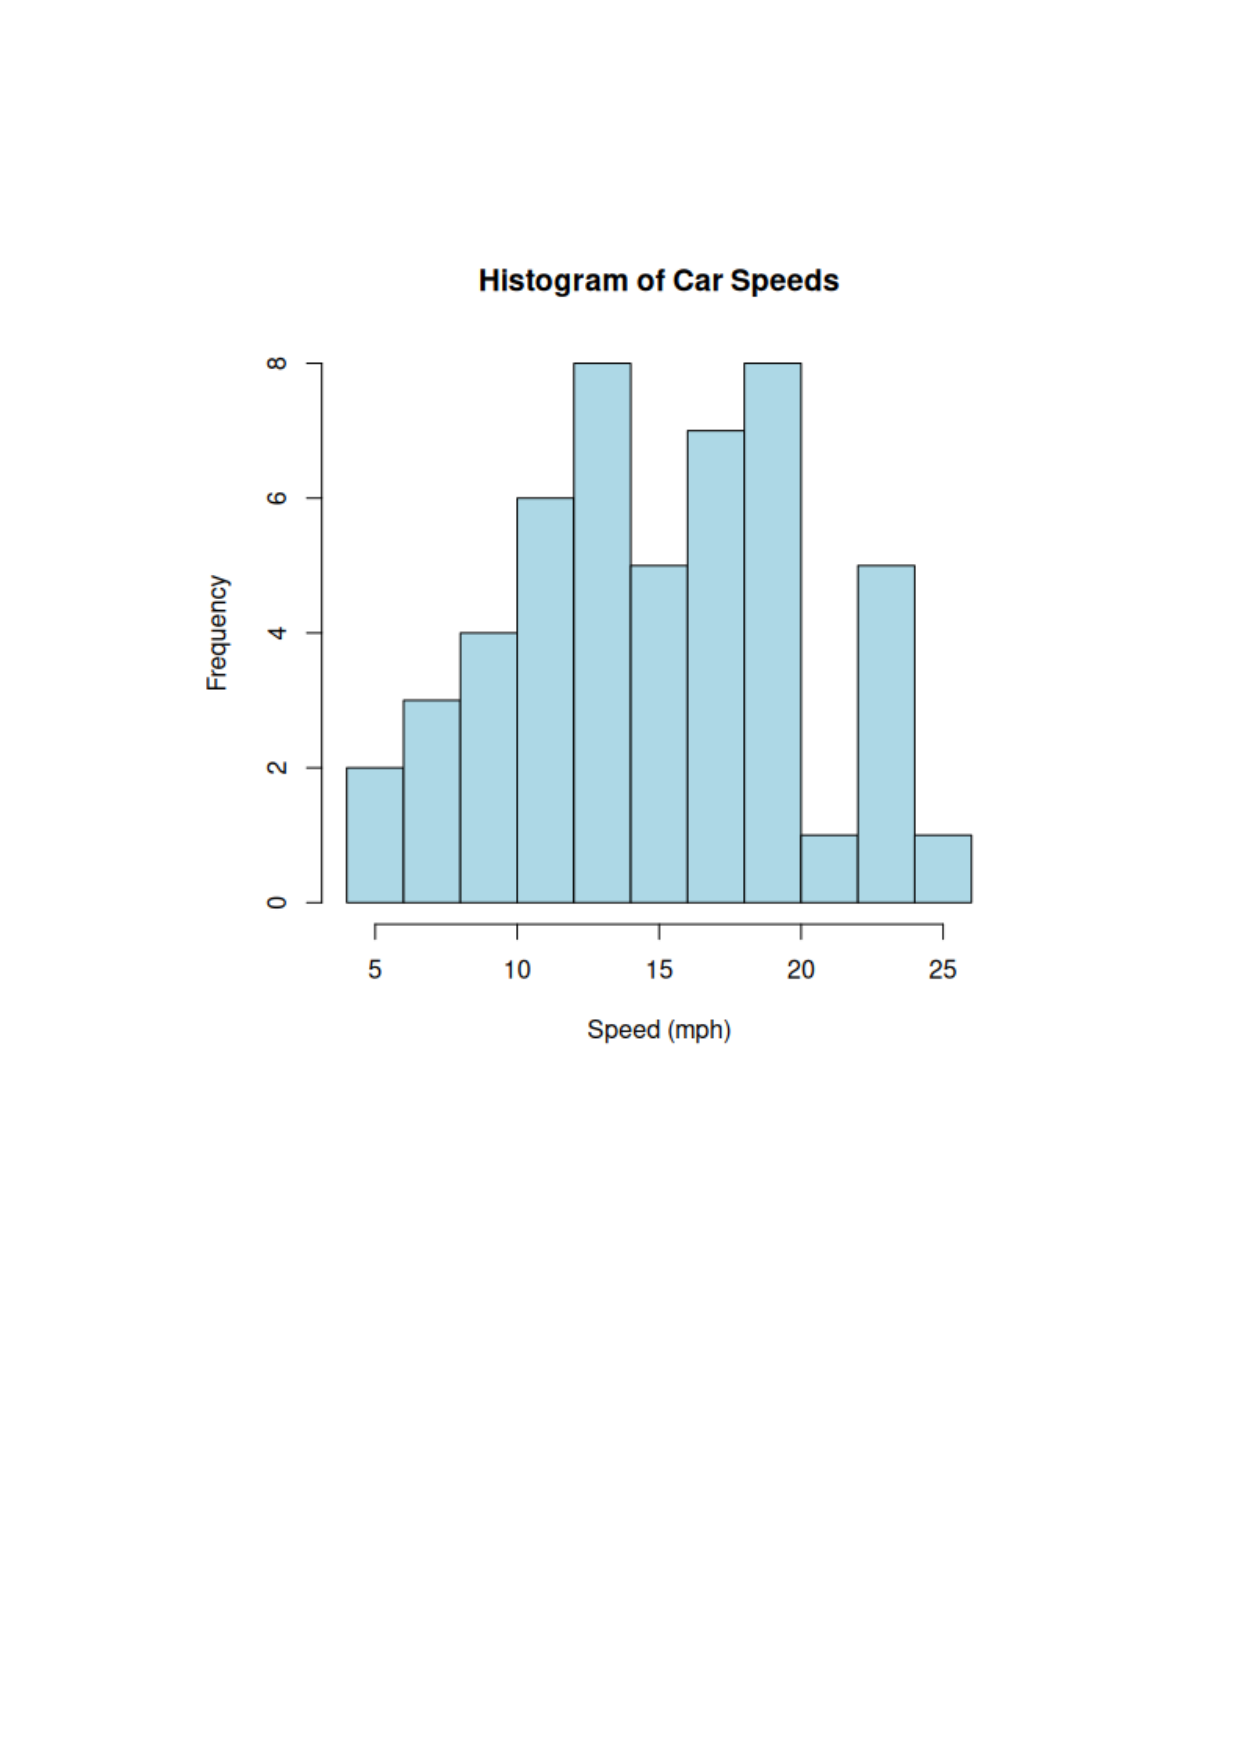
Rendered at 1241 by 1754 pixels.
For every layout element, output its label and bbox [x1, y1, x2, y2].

picture [202, 222, 1038, 1073]
